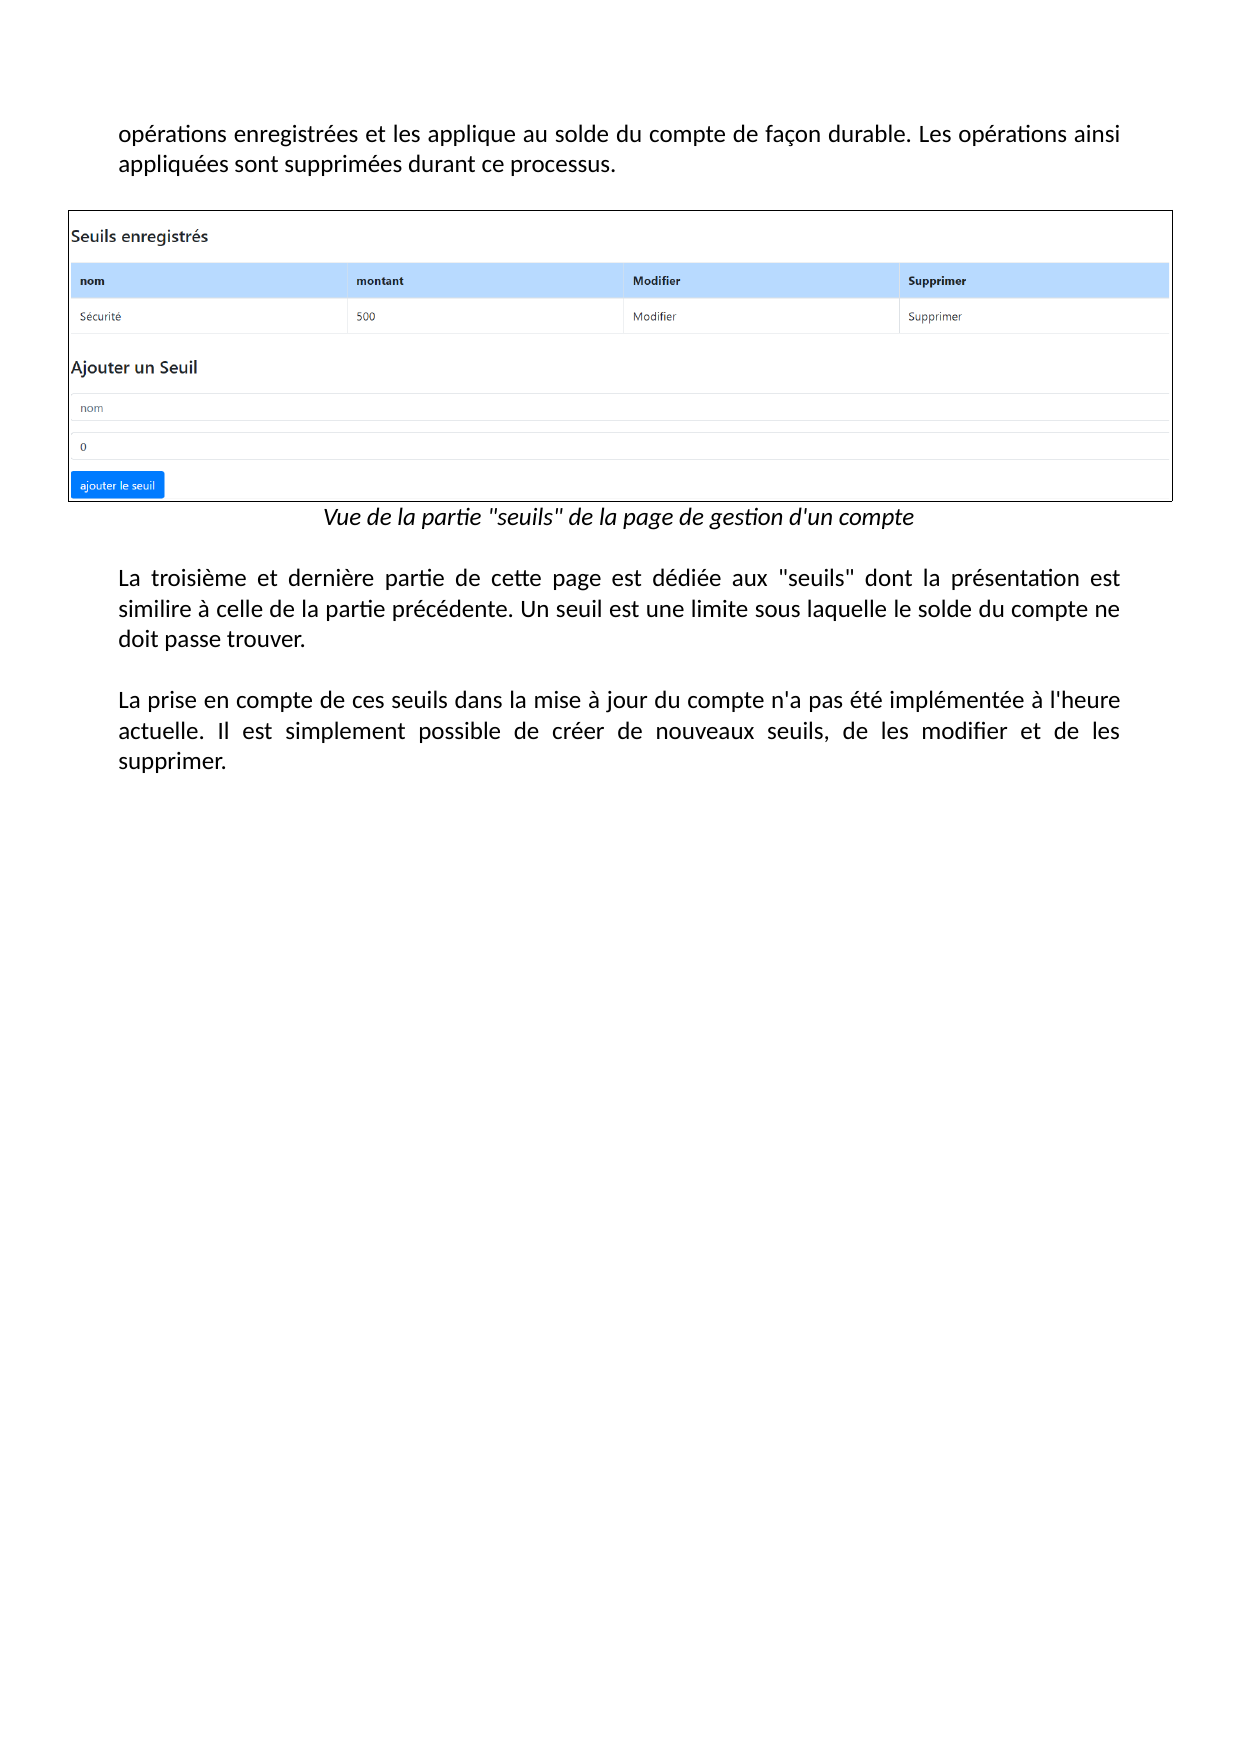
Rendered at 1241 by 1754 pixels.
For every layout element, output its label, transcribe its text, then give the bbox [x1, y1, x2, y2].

text La troisième et dernière partie de cette page est dédiée aux "seuils" dont la présentation est similire à celle de la partie précédente. Un seuil est une limite sous laquelle le solde du compte ne doit passe trouver. [118, 562, 1122, 654]
text opérations enregistrées et les applique au solde du compte de façon durable. Les opérations ainsi appliquées sont supprimées durant ce processus. [118, 118, 1122, 179]
text Vue de la partie "seuils" de la page de gestion d'un compte [118, 502, 1122, 532]
picture [71, 212, 1170, 499]
text La prise en compte de ces seuils dans la mise à jour du compte n'a pas été implémentée à l'heure actuelle. Il est simplement possible de créer de nouveaux seuils, de les modifier et de les supprimer. [118, 684, 1122, 776]
